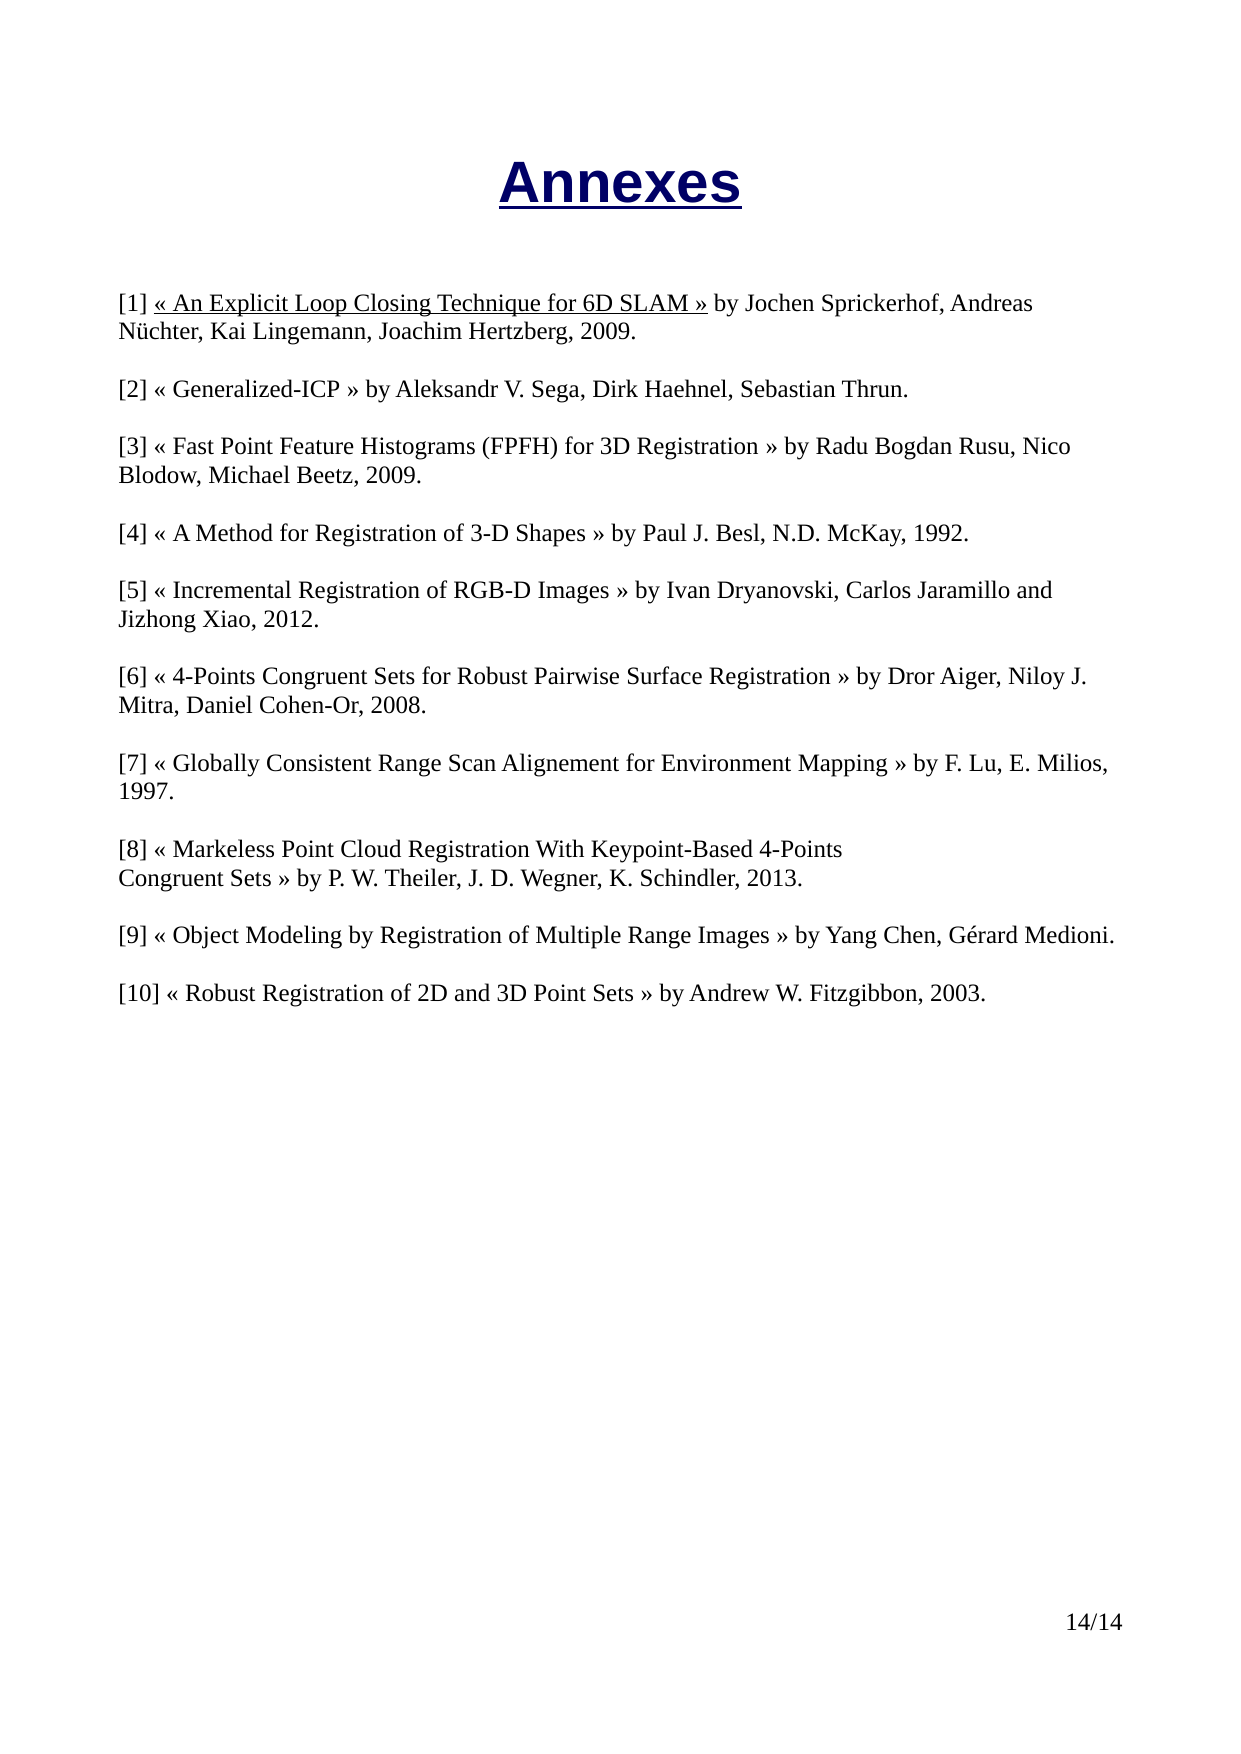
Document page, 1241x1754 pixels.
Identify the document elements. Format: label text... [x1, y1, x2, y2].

text [3] « Fast Point Feature Histograms (FPFH) for 3D Registration » by Radu Bogdan Rusu, Nico Blodow, Michael Beetz, 2009. [118, 431, 1122, 489]
text [7] « Globally Consistent Range Scan Alignement for Environment Mapping » by F. Lu, E. Milios, 1997. [118, 748, 1122, 805]
subtitle Annexes [118, 148, 1122, 215]
text [9] « Object Modeling by Registration of Multiple Range Images » by Yang Chen, Gérard Medioni. [118, 920, 1122, 949]
text [2] « Generalized-ICP » by Aleksandr V. Sega, Dirk Haehnel, Sebastian Thrun. [118, 374, 1122, 403]
text [10] « Robust Registration of 2D and 3D Point Sets » by Andrew W. Fitzgibbon, 2003. [118, 978, 1122, 1006]
text [8] « Markeless Point Cloud Registration With Keypoint-Based 4-Points [118, 834, 1122, 863]
text Congruent Sets » by P. W. Theiler, J. D. Wegner, K. Schindler, 2013. [118, 863, 1122, 891]
text [1] « An Explicit Loop Closing Technique for 6D SLAM » by Jochen Sprickerhof, Andreas Nüchter, Kai Lingemann, Joachim Hertzberg, 2009. [118, 288, 1122, 345]
text [5] « Incremental Registration of RGB-D Images » by Ivan Dryanovski, Carlos Jaramillo and Jizhong Xiao, 2012. [118, 575, 1122, 633]
text [4] « A Method for Registration of 3-D Shapes » by Paul J. Besl, N.D. McKay, 1992. [118, 518, 1122, 546]
text [6] « 4-Points Congruent Sets for Robust Pairwise Surface Registration » by Dror Aiger, Niloy J. Mitra, Daniel Cohen-Or, 2008. [118, 661, 1122, 719]
